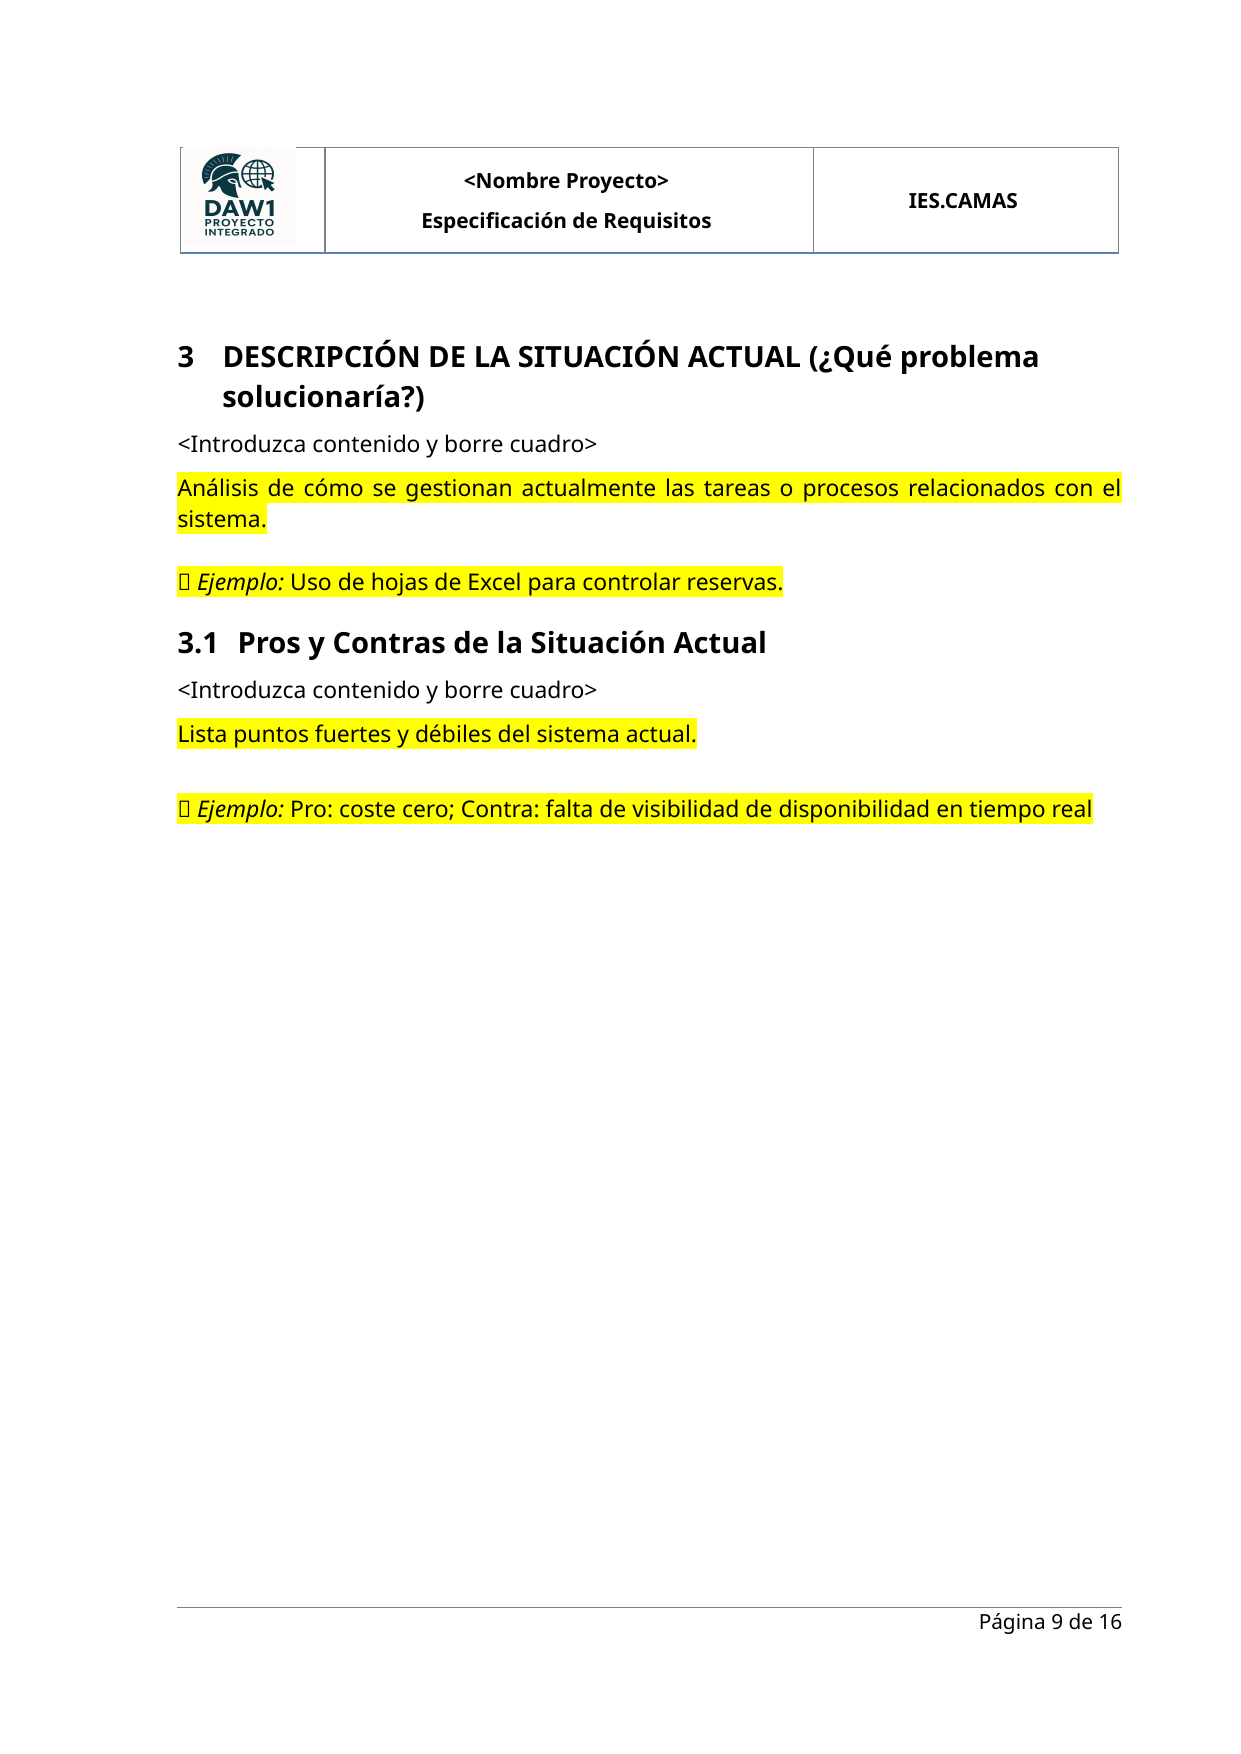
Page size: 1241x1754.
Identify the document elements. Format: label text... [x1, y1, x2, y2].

subtitle DESCRIPCIÓN DE LA SITUACIÓN ACTUAL (¿Qué problema solucionaría?) [177, 336, 1122, 416]
text 🔹 Ejemplo: Uso de hojas de Excel para controlar reservas. [177, 534, 1122, 597]
text <Introduzca contenido y borre cuadro> [177, 428, 1122, 459]
text <Introduzca contenido y borre cuadro> [177, 674, 1122, 706]
subtitle Pros y Contras de la Situación Actual [177, 622, 1122, 662]
picture [183, 147, 296, 246]
text Análisis de cómo se gestionan actualmente las tareas o procesos relacionados con el sistema. [177, 472, 1122, 534]
text Lista puntos fuertes y débiles del sistema actual. [177, 718, 1122, 749]
text 🔹 Ejemplo: Pro: coste cero; Contra: falta de visibilidad de disponibilidad en tiempo real [177, 762, 1122, 824]
